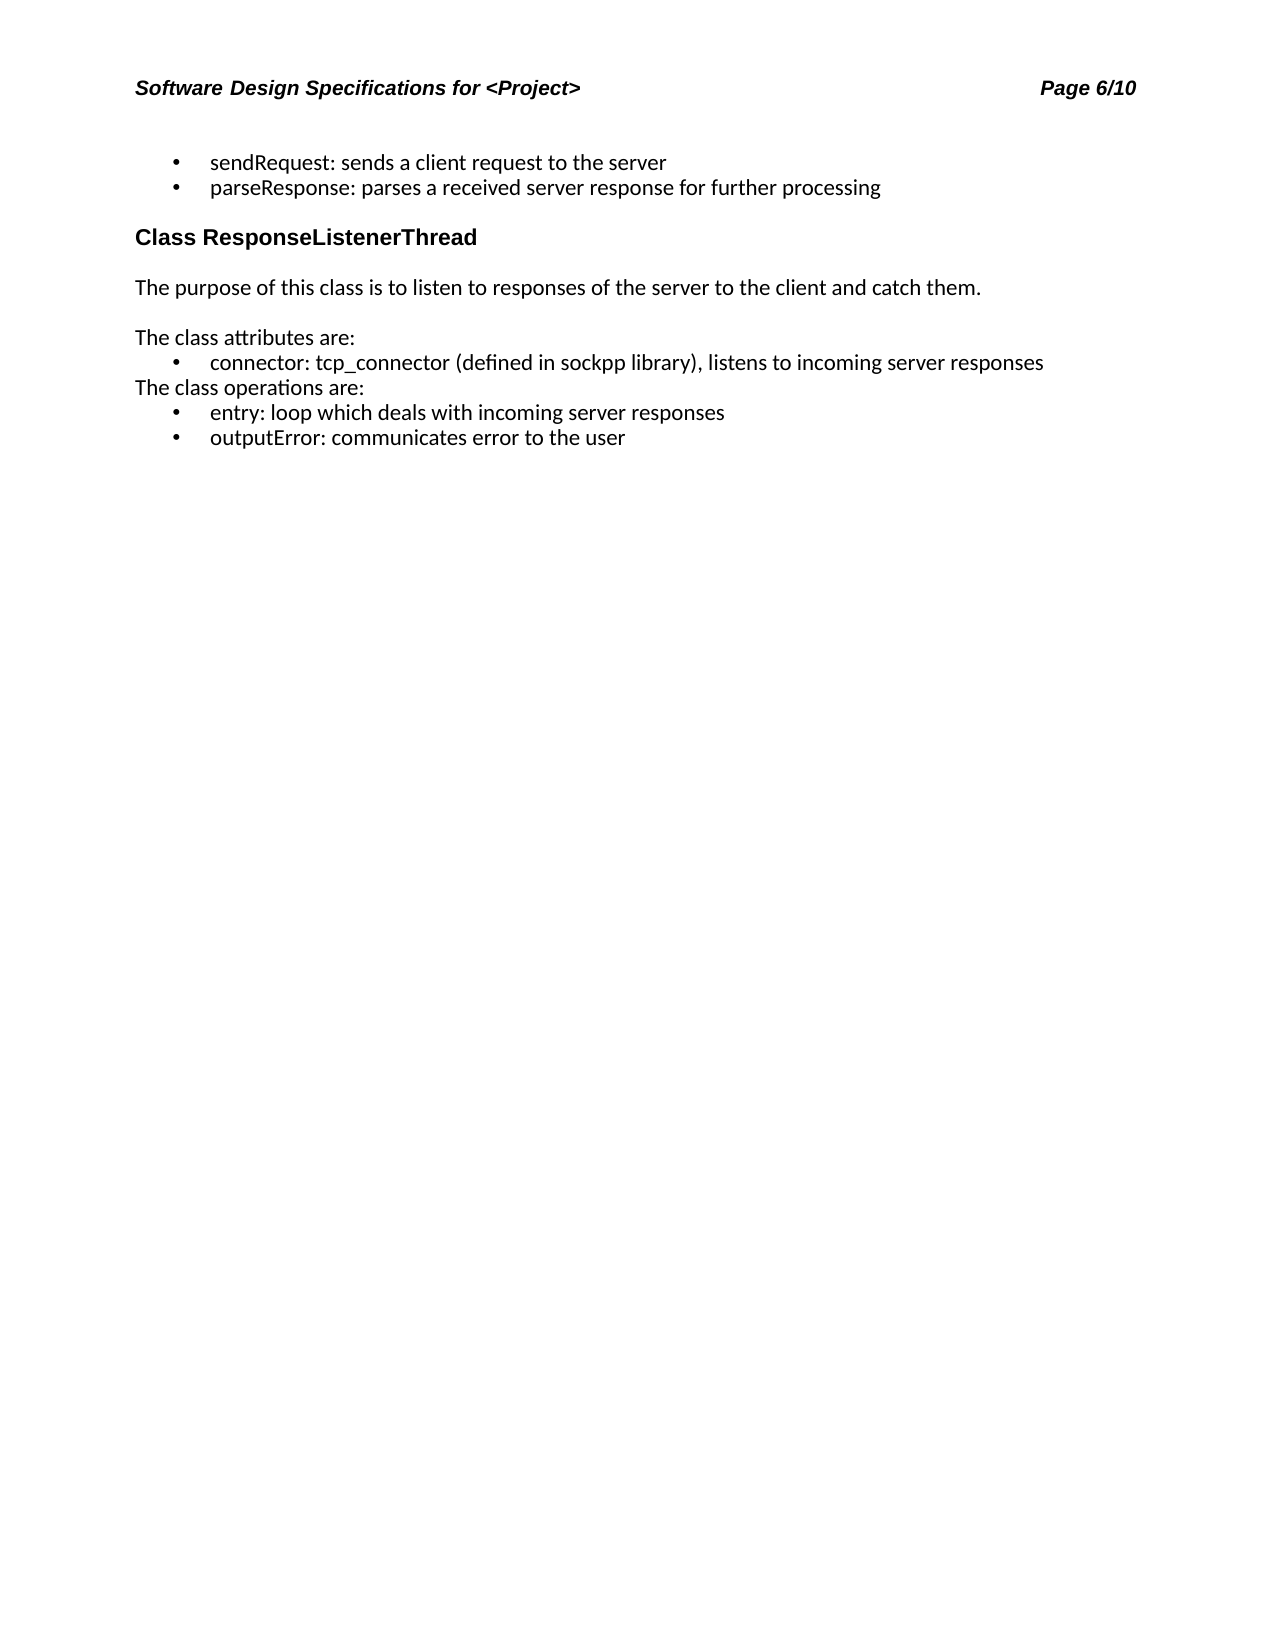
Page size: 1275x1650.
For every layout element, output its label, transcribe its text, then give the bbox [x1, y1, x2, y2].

list entry: loop which deals with incoming server responses [172, 400, 1140, 425]
text The purpose of this class is to listen to responses of the server to the client and catch them. [135, 275, 1140, 300]
text The class operations are: [135, 375, 1140, 400]
subtitle Class ResponseListenerThread [135, 225, 1140, 250]
list parseResponse: parses a received server response for further processing [172, 175, 1140, 200]
text The class attributes are: [135, 325, 1140, 350]
list sendRequest: sends a client request to the server [172, 150, 1140, 175]
list connector: tcp_connector (defined in sockpp library), listens to incoming server responses [172, 350, 1140, 375]
list outputError: communicates error to the user [172, 425, 1140, 450]
